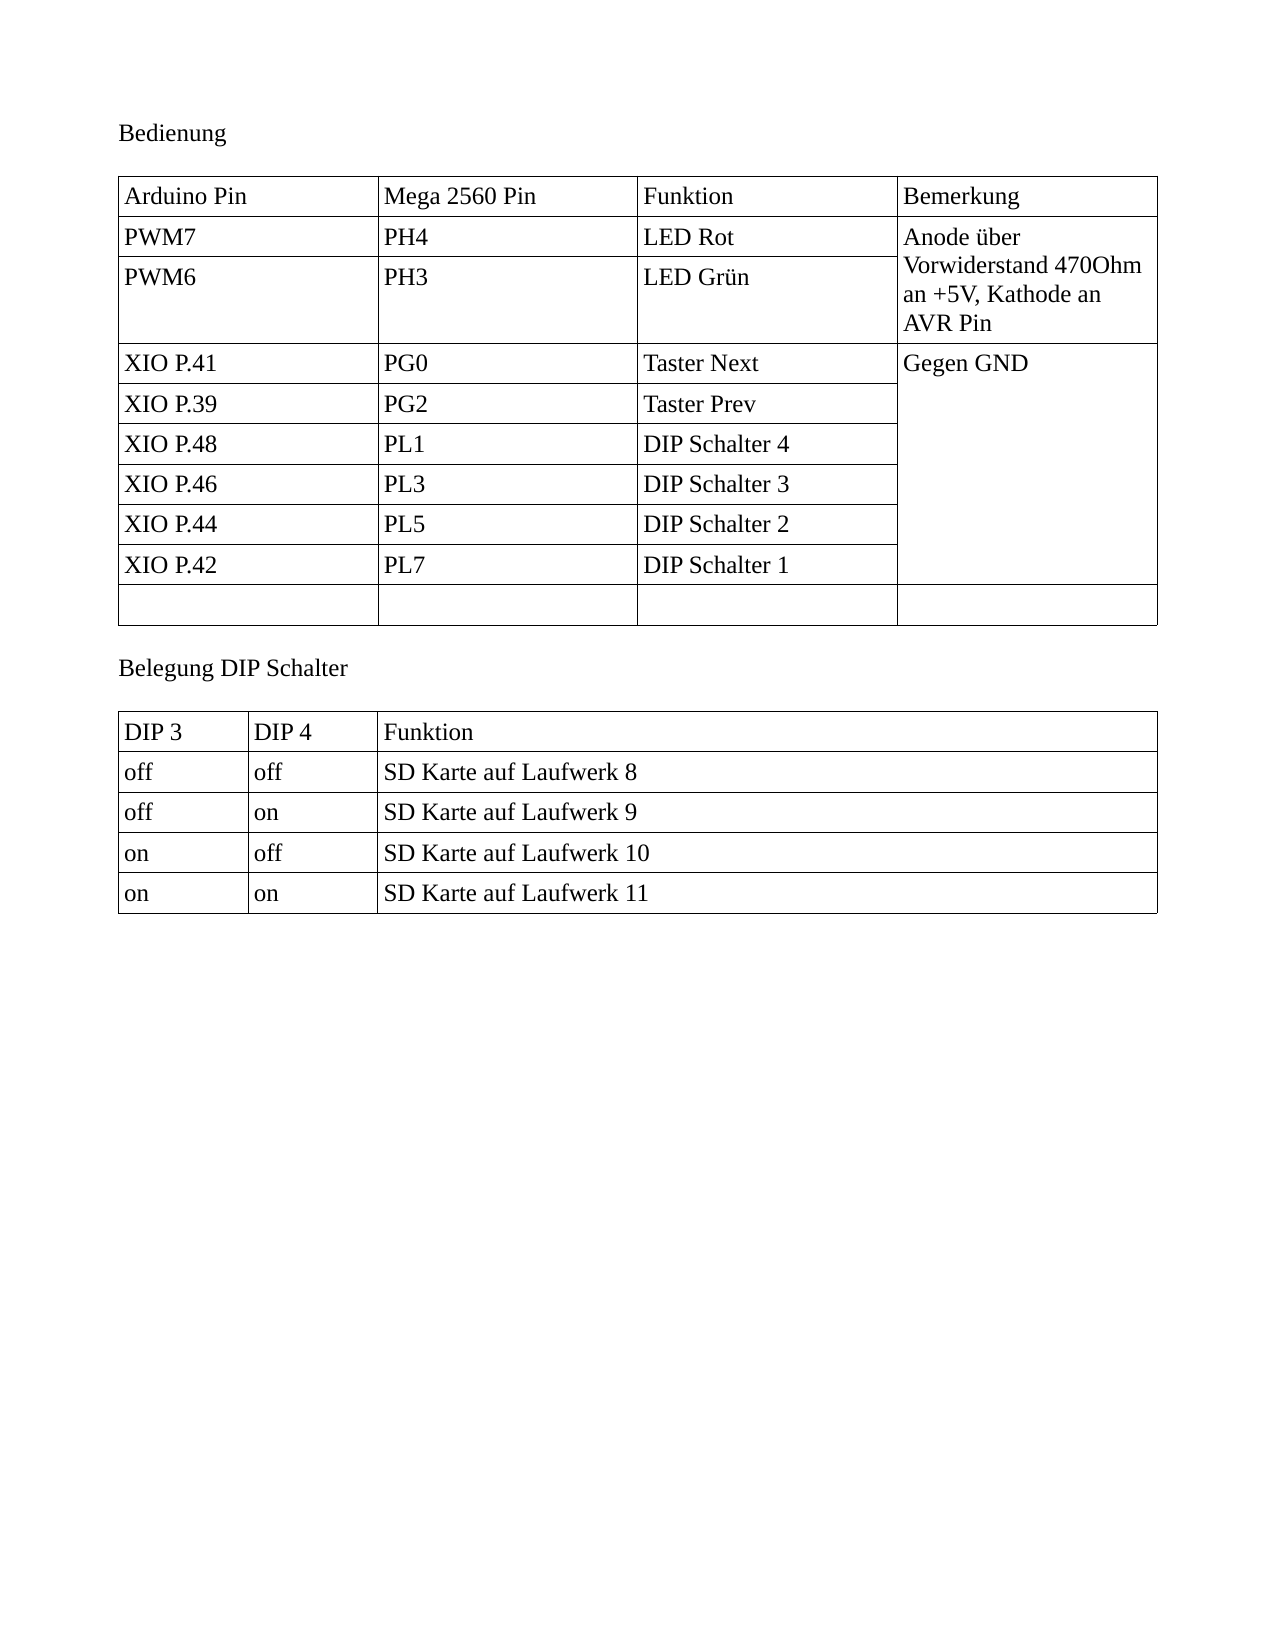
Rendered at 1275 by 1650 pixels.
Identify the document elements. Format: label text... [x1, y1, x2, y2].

table_cell XIO P.44 [119, 505, 378, 544]
table_header DIP 4 [249, 712, 377, 751]
table_cell on [249, 873, 377, 913]
table_cell SD Karte auf Laufwerk 11 [378, 873, 1157, 913]
table_cell PWM7 [119, 217, 378, 256]
table_cell DIP Schalter 3 [638, 465, 897, 504]
table_header DIP 3 [119, 712, 248, 751]
table_cell off [119, 793, 248, 832]
table_cell off [119, 752, 248, 792]
table_header Mega 2560 Pin [379, 177, 637, 216]
table_cell PG2 [379, 384, 637, 423]
table_cell Gegen GND [898, 344, 1157, 584]
table_cell [638, 585, 897, 625]
table_cell off [249, 833, 377, 872]
table_cell [379, 585, 637, 625]
table_cell [119, 585, 378, 625]
table_cell SD Karte auf Laufwerk 10 [378, 833, 1157, 872]
table_cell LED Rot [638, 217, 897, 256]
table_cell off [249, 752, 377, 792]
table_cell PWM6 [119, 257, 378, 342]
table_cell SD Karte auf Laufwerk 8 [378, 752, 1157, 792]
table_cell XIO P.39 [119, 384, 378, 423]
table_cell PG0 [379, 344, 637, 383]
table_cell on [249, 793, 377, 832]
table_cell [898, 585, 1157, 625]
table_cell PH4 [379, 217, 637, 256]
table_cell XIO P.42 [119, 545, 378, 584]
table_cell PL3 [379, 465, 637, 504]
table_cell XIO P.41 [119, 344, 378, 383]
table_cell PL7 [379, 545, 637, 584]
table_cell LED Grün [638, 257, 897, 342]
table_cell PL1 [379, 424, 637, 463]
table_header Bemerkung [898, 177, 1157, 216]
table_cell PH3 [379, 257, 637, 342]
table_cell SD Karte auf Laufwerk 9 [378, 793, 1157, 832]
table_cell DIP Schalter 2 [638, 505, 897, 544]
table_cell DIP Schalter 1 [638, 545, 897, 584]
table_cell Taster Next [638, 344, 897, 383]
table_cell PL5 [379, 505, 637, 544]
table_header Funktion [638, 177, 897, 216]
text Bedienung [118, 118, 1157, 147]
table_header Funktion [378, 712, 1157, 751]
table_cell XIO P.48 [119, 424, 378, 463]
table_cell XIO P.46 [119, 465, 378, 504]
table_cell DIP Schalter 4 [638, 424, 897, 463]
table_cell on [119, 873, 248, 913]
table_cell on [119, 833, 248, 872]
text Belegung DIP Schalter [118, 653, 1157, 682]
table_cell Anode über Vorwiderstand 470Ohm an +5V, Kathode an AVR Pin [898, 217, 1157, 342]
table_cell Taster Prev [638, 384, 897, 423]
table_header Arduino Pin [119, 177, 378, 216]
